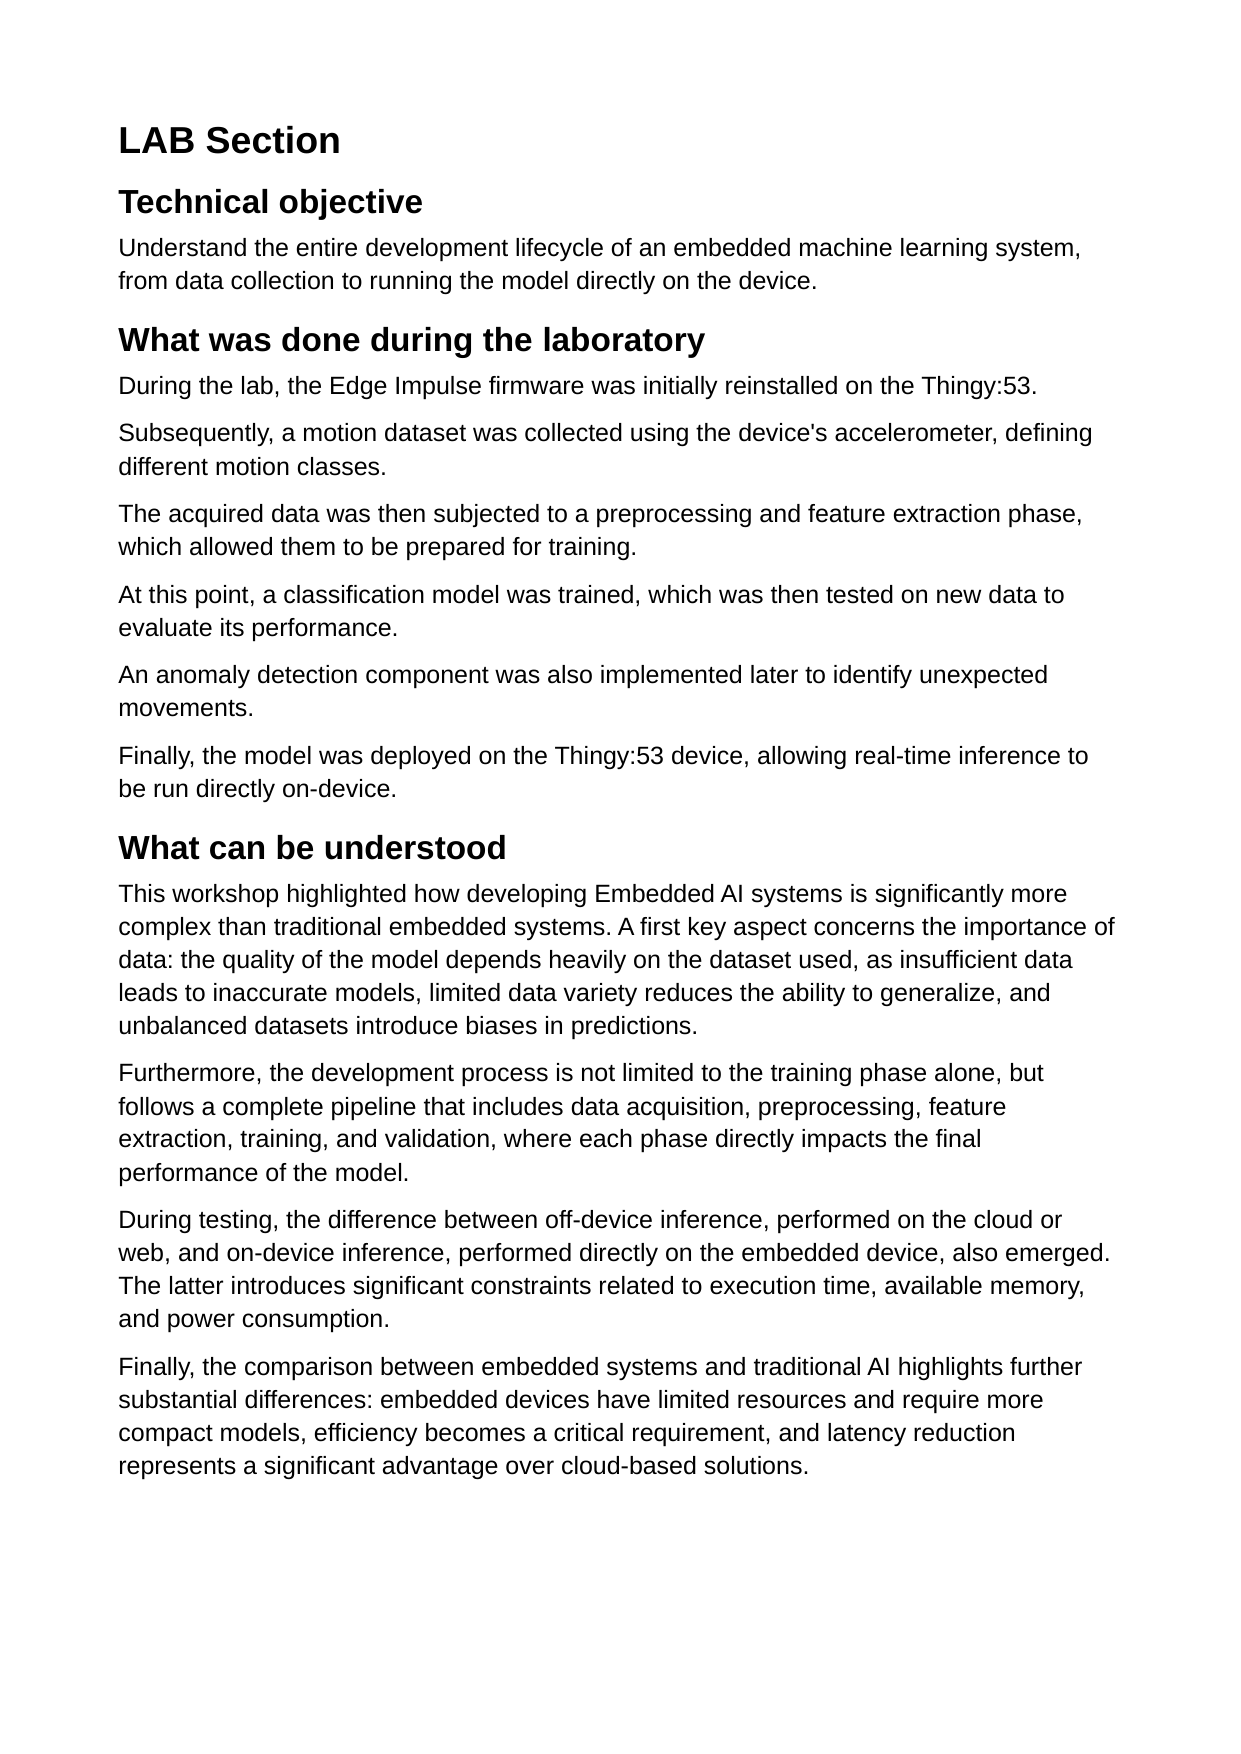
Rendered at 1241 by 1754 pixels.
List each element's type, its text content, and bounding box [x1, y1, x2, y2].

text Finally, the model was deployed on the Thingy:53 device, allowing real-time inference to be run directly on-device. [118, 741, 1122, 803]
text Understand the entire development lifecycle of an embedded machine learning system, from data collection to running the model directly on the device. [118, 233, 1122, 295]
text The acquired data was then subjected to a preprocessing and feature extraction phase, which allowed them to be prepared for training. [118, 499, 1122, 561]
text During the lab, the Edge Impulse firmware was initially reinstalled on the Thingy:53. [118, 371, 1122, 399]
text During testing, the difference between off-device inference, performed on the cloud or web, and on-device inference, performed directly on the embedded device, also emerged. The latter introduces significant constraints related to execution time, available memory, and power consumption. [118, 1205, 1122, 1333]
text An anomaly detection component was also implemented later to identify unexpected movements. [118, 660, 1122, 722]
text Subsequently, a motion dataset was collected using the device's accelerometer, defining different motion classes. [118, 418, 1122, 480]
subtitle Technical objective [118, 182, 1122, 221]
text This workshop highlighted how developing Embedded AI systems is significantly more complex than traditional embedded systems. A first key aspect concerns the importance of data: the quality of the model depends heavily on the dataset used, as insufficient data leads to inaccurate models, limited data variety reduces the ability to generalize, and unbalanced datasets introduce biases in predictions. [118, 879, 1122, 1039]
subtitle What was done during the laboratory [118, 320, 1122, 358]
subtitle LAB Section [118, 118, 1122, 161]
text Furthermore, the development process is not limited to the training phase alone, but follows a complete pipeline that includes data acquisition, preprocessing, feature extraction, training, and validation, where each phase directly impacts the final performance of the model. [118, 1058, 1122, 1186]
text Finally, the comparison between embedded systems and traditional AI highlights further substantial differences: embedded devices have limited resources and require more compact models, efficiency becomes a critical requirement, and latency reduction represents a significant advantage over cloud-based solutions. [118, 1352, 1122, 1479]
subtitle What can be understood [118, 828, 1122, 866]
text At this point, a classification model was trained, which was then tested on new data to evaluate its performance. [118, 580, 1122, 641]
